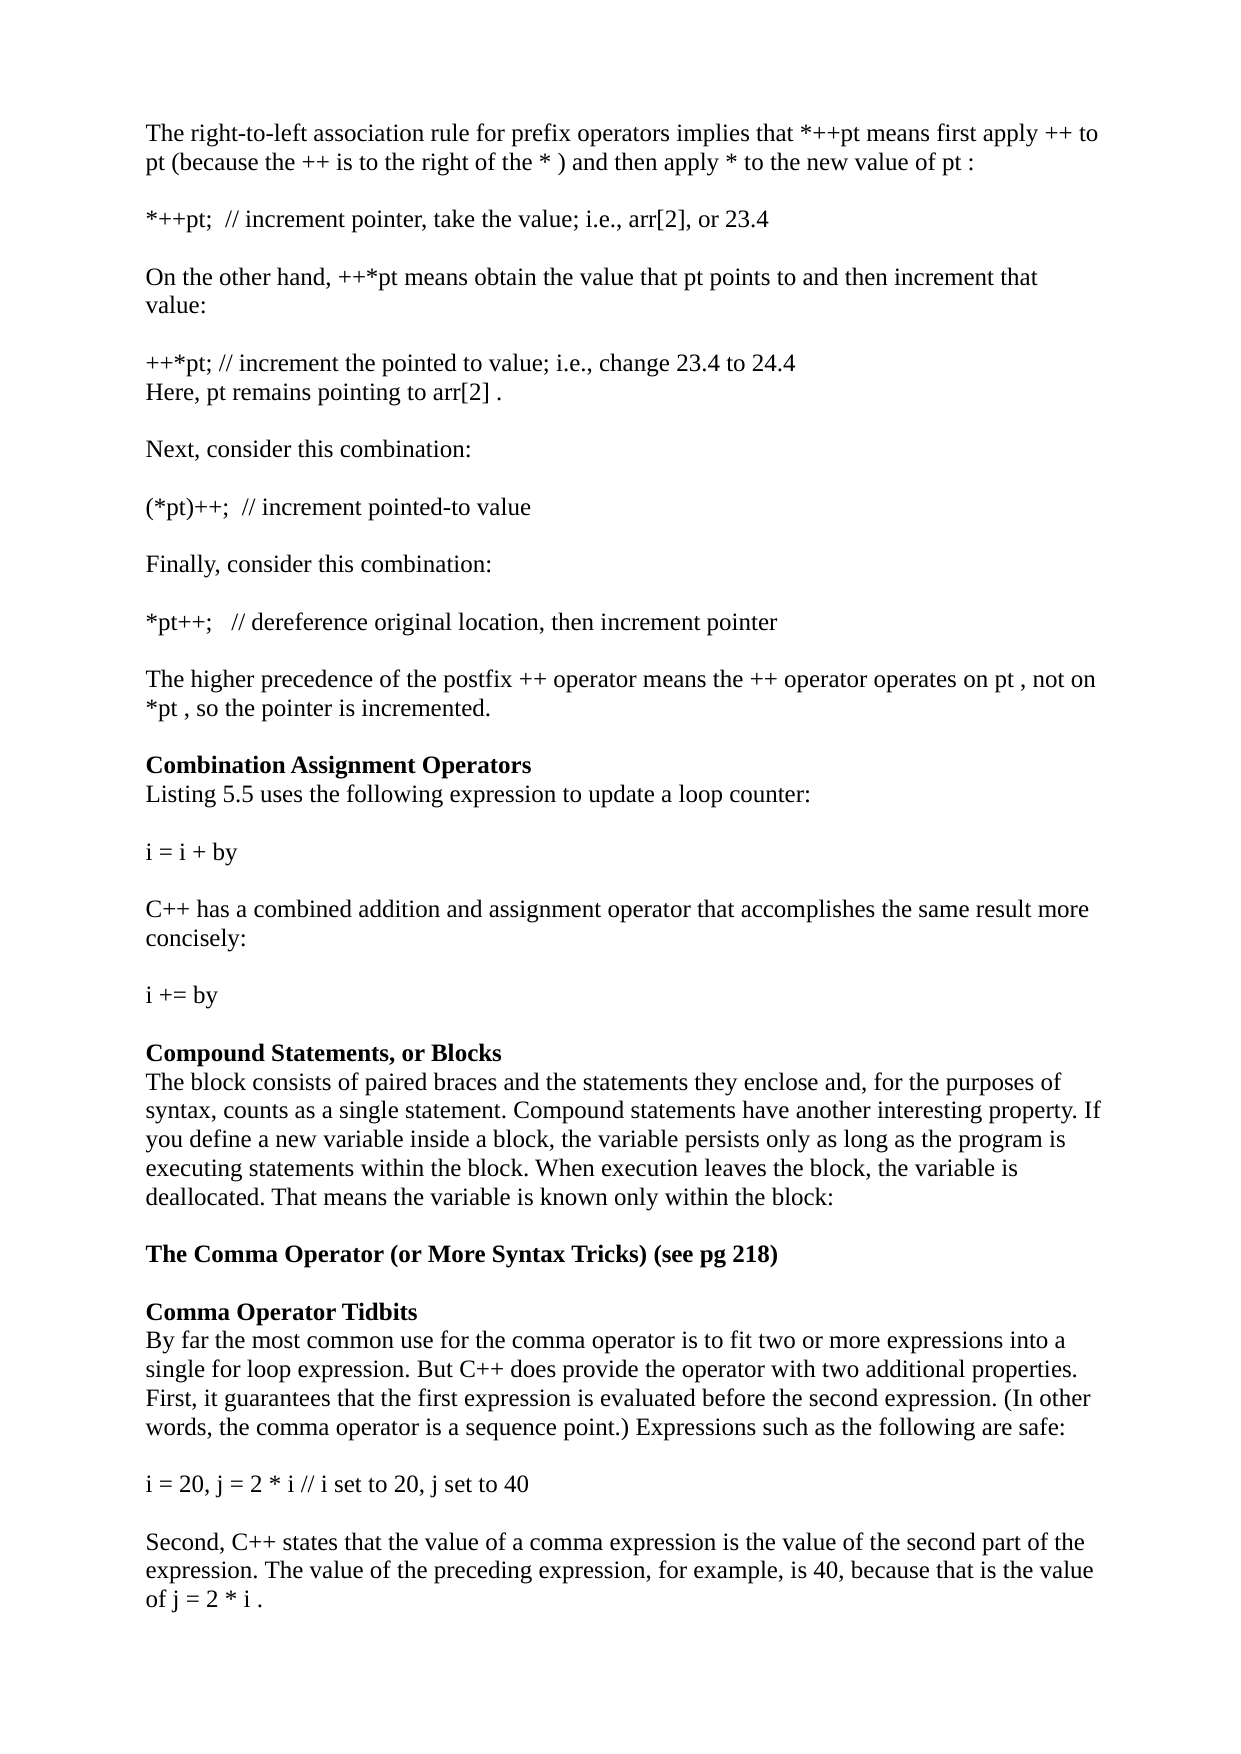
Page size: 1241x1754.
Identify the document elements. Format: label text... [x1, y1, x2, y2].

text words, the comma operator is a sequence point.) Expressions such as the following are safe: [145, 1412, 1102, 1441]
text i = 20, j = 2 * i // i set to 20, j set to 40 [145, 1469, 1102, 1498]
text Comma Operator Tidbits [145, 1297, 1102, 1326]
text expression. The value of the preceding expression, for example, is 40, because that is the value [145, 1556, 1102, 1584]
text The right-to-left association rule for prefix operators implies that *++pt means first apply ++ to [145, 118, 1102, 147]
text *pt++; // dereference original location, then increment pointer [145, 607, 1102, 636]
text On the other hand, ++*pt means obtain the value that pt points to and then increment that [145, 262, 1102, 291]
text Second, C++ states that the value of a comma expression is the value of the second part of the [145, 1527, 1102, 1556]
text Next, consider this combination: [145, 434, 1102, 463]
text i += by [145, 981, 1102, 1009]
text *pt , so the pointer is incremented. [145, 693, 1102, 722]
text value: [145, 291, 1102, 319]
text *++pt; // increment pointer, take the value; i.e., arr[2], or 23.4 [145, 204, 1102, 233]
text Compound Statements, or Blocks [145, 1038, 1102, 1067]
text C++ has a combined addition and assignment operator that accomplishes the same result more [145, 894, 1102, 923]
text By far the most common use for the comma operator is to fit two or more expressions into a [145, 1326, 1102, 1354]
text Here, pt remains pointing to arr[2] . [145, 377, 1102, 406]
text i = i + by [145, 837, 1102, 866]
text ++*pt; // increment the pointed to value; i.e., change 23.4 to 24.4 [145, 348, 1102, 377]
text The block consists of paired braces and the statements they enclose and, for the purposes of syntax, counts as a single statement. Compound statements have another interesting property. If you define a new variable inside a block, the variable persists only as long as the program is executing statements within the block. When execution leaves the block, the variable is deallocated. That means the variable is known only within the block: [145, 1067, 1102, 1211]
text First, it guarantees that the first expression is evaluated before the second expression. (In other [145, 1383, 1102, 1412]
text Combination Assignment Operators Listing 5.5 uses the following expression to update a loop counter: [145, 751, 1102, 808]
text concisely: [145, 923, 1102, 952]
text The higher precedence of the postfix ++ operator means the ++ operator operates on pt , not on [145, 664, 1102, 693]
text The Comma Operator (or More Syntax Tricks) (see pg 218) [145, 1239, 1102, 1268]
text Finally, consider this combination: [145, 549, 1102, 578]
text pt (because the ++ is to the right of the * ) and then apply * to the new value of pt : [145, 147, 1102, 176]
text of j = 2 * i . [145, 1584, 1102, 1613]
text single for loop expression. But C++ does provide the operator with two additional properties. [145, 1354, 1102, 1383]
text (*pt)++; // increment pointed-to value [145, 492, 1102, 521]
